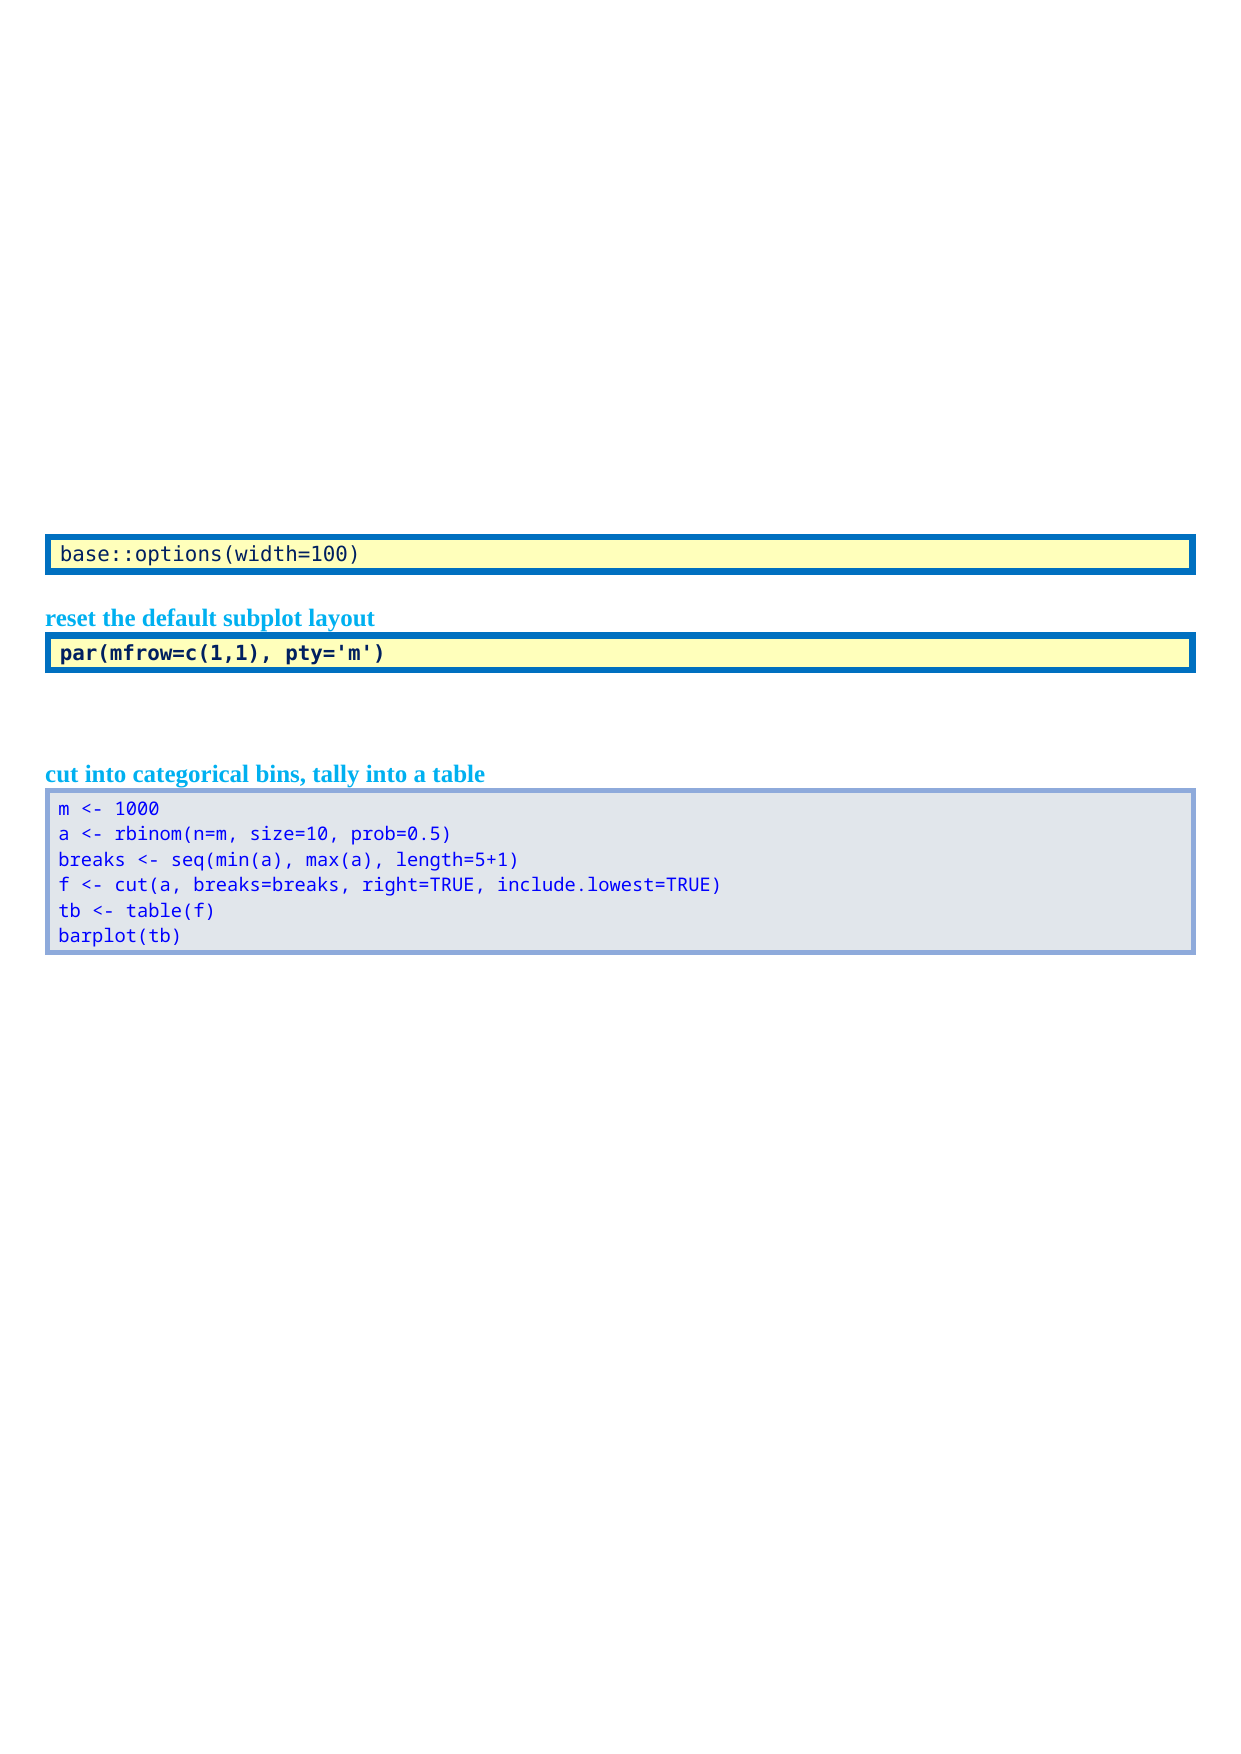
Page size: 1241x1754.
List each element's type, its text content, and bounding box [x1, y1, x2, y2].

text a <- rbinom(n=m, size=10, prob=0.5) [50, 814, 1191, 839]
text m <- 1000 [50, 793, 1191, 814]
text par(mfrow=c(1,1), pty='m') [51, 639, 1189, 667]
text base::options(width=100) [51, 540, 1189, 568]
text tb <- table(f) [50, 890, 1191, 916]
text breaks <- seq(min(a), max(a), length=5+1) [50, 839, 1191, 865]
text barplot(tb) [50, 916, 1191, 950]
text f <- cut(a, breaks=breaks, right=TRUE, include.lowest=TRUE) [50, 865, 1191, 890]
title cut into categorical bins, tally into a table [45, 759, 1196, 788]
title reset the default subplot layout [45, 603, 1196, 632]
